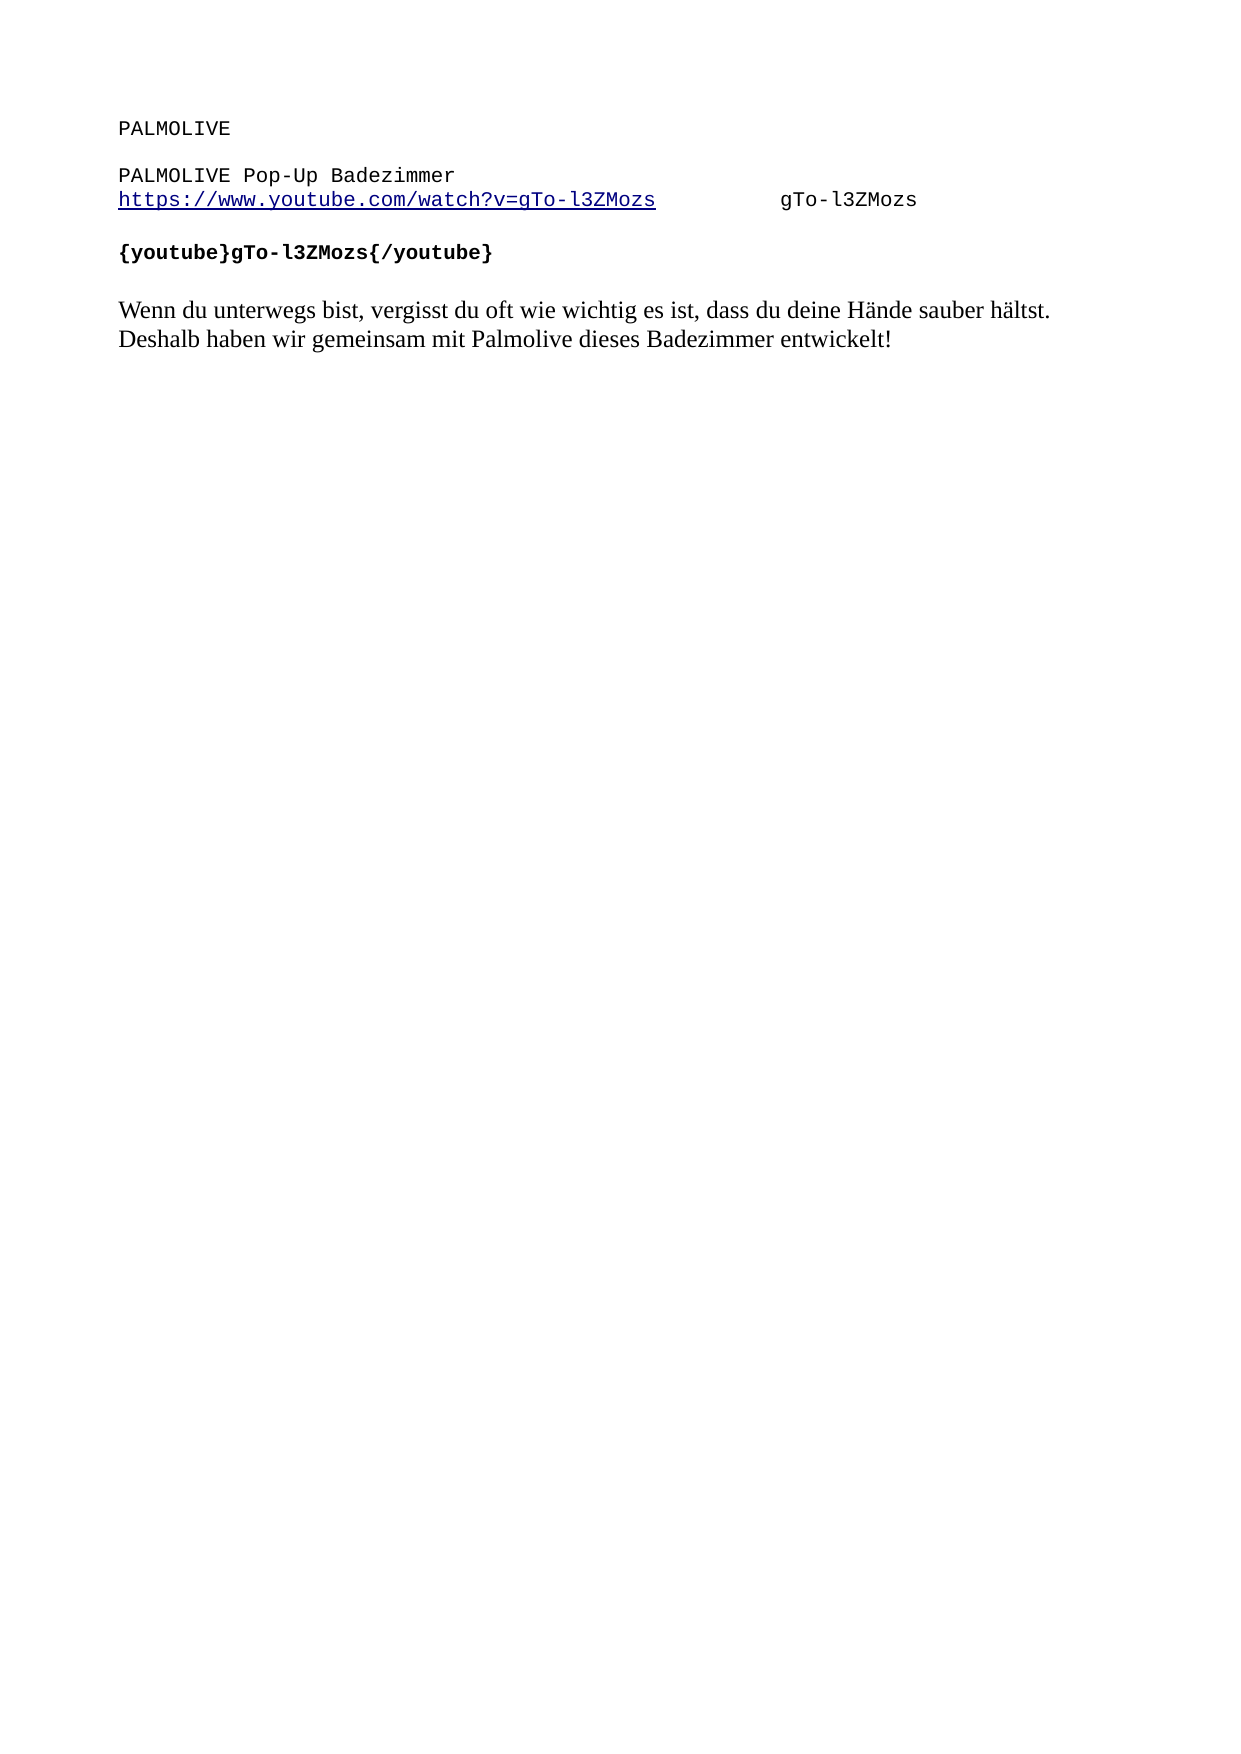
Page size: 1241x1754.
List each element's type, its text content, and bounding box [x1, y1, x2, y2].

text PALMOLIVE [118, 118, 1122, 142]
text {youtube}gTo-l3ZMozs{/youtube} [118, 242, 1122, 266]
text https://www.youtube.com/watch?v=gTo-l3ZMozs gTo-l3ZMozs [118, 189, 1122, 213]
text PALMOLIVE Pop-Up Badezimmer [118, 165, 1122, 189]
text Wenn du unterwegs bist, vergisst du oft wie wichtig es ist, dass du deine Hände sauber hältst. Deshalb haben wir gemeinsam mit Palmolive dieses Badezimmer entwickelt! [118, 295, 1122, 353]
